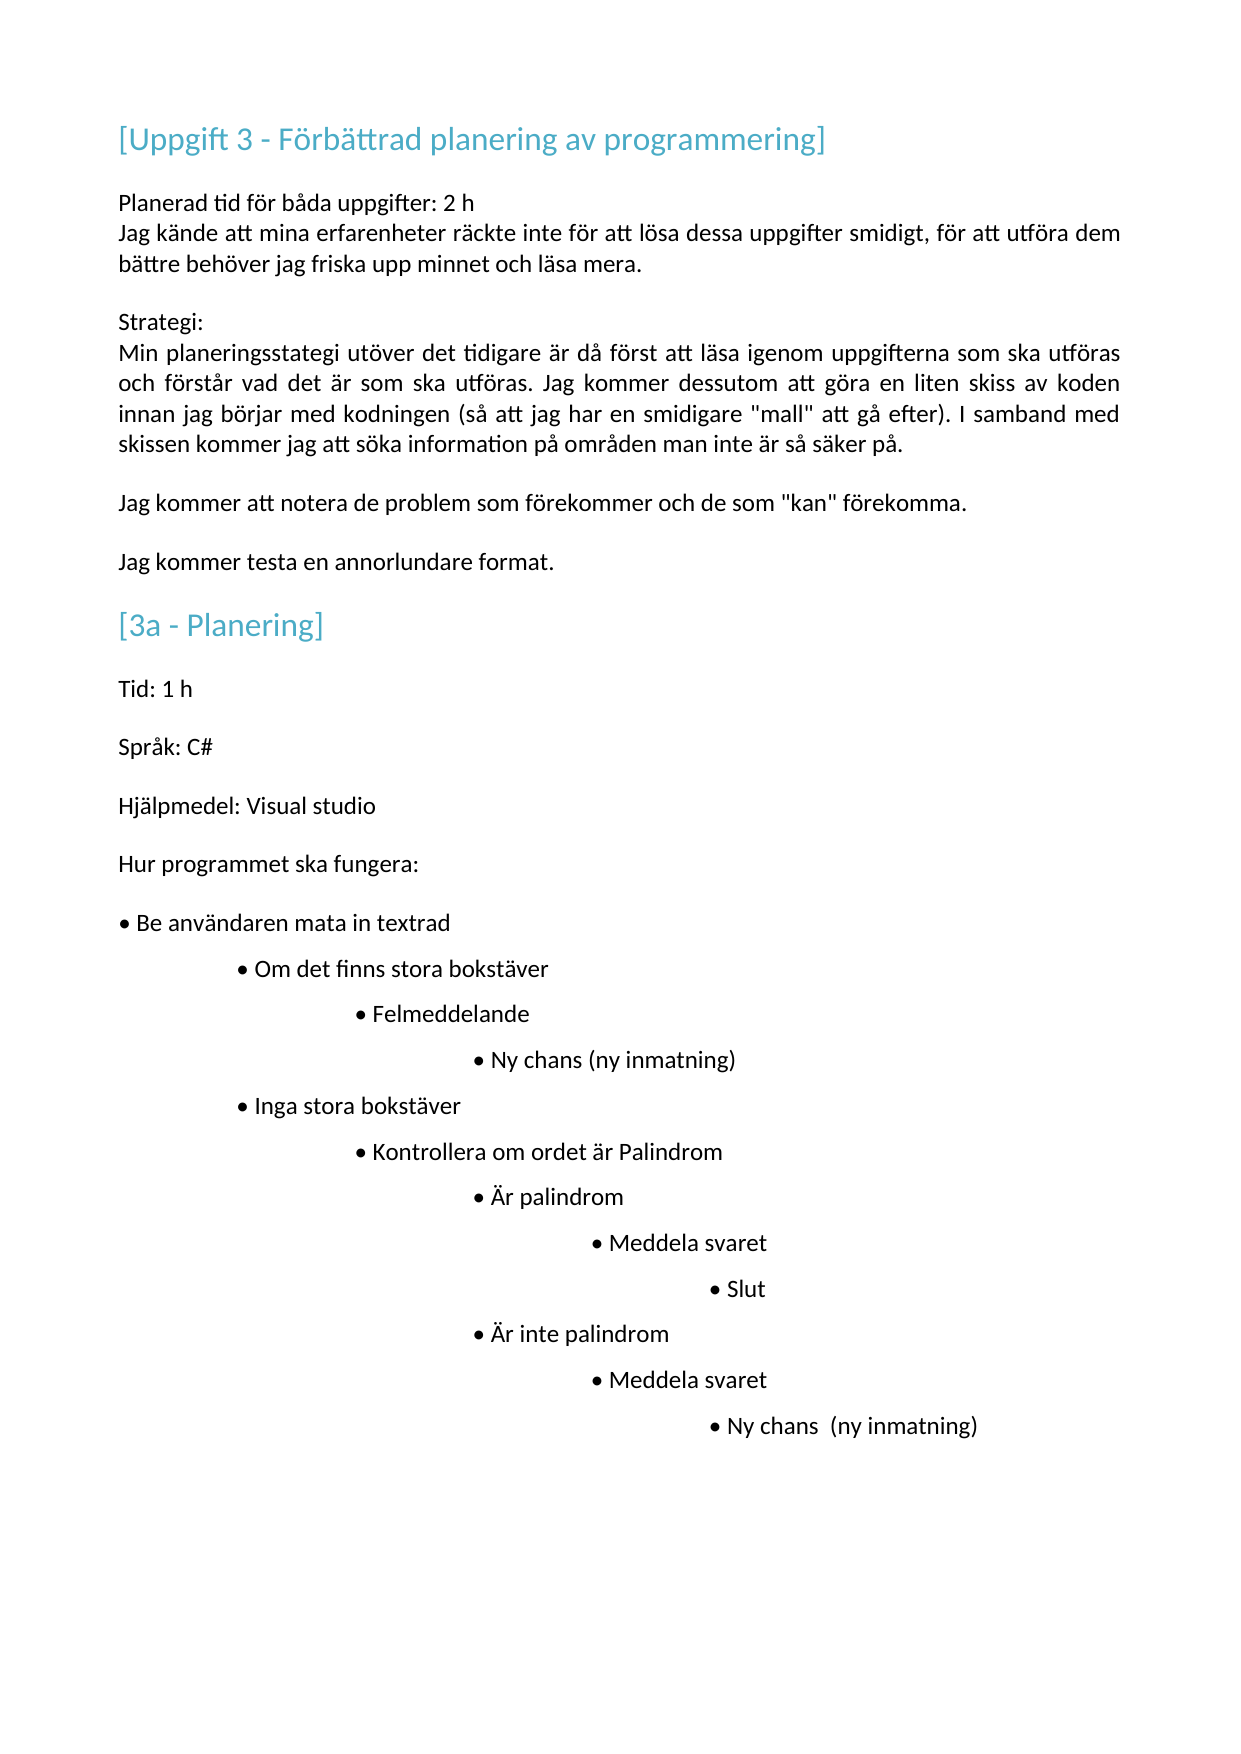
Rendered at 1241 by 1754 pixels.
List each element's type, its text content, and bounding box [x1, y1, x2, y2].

text • Meddela svaret [118, 1227, 1122, 1258]
text • Felmeddelande [118, 998, 1122, 1029]
text • Kontrollera om ordet är Palindrom [118, 1136, 1122, 1166]
text Hjälpmedel: Visual studio [118, 790, 1122, 821]
text Min planeringsstategi utöver det tidigare är då först att läsa igenom uppgifterna som ska utföras och förstår vad det är som ska utföras. Jag kommer dessutom att göra en liten skiss av koden innan jag börjar med kodningen (så att jag har en smidigare "mall" att gå efter). I samband med skissen kommer jag att söka information på områden man inte är så säker på. [118, 337, 1122, 459]
text Jag kommer testa en annorlundare format. [118, 546, 1122, 576]
text Hur programmet ska fungera: [118, 848, 1122, 879]
text Tid: 1 h [118, 673, 1122, 703]
text Jag kände att mina erfarenheter räckte inte för att lösa dessa uppgifter smidigt, för att utföra dem bättre behöver jag friska upp minnet och läsa mera. [118, 217, 1122, 278]
text • Ny chans (ny inmatning) [118, 1044, 1122, 1075]
text • Meddela svaret [118, 1364, 1122, 1395]
text Jag kommer att notera de problem som förekommer och de som "kan" förekomma. [118, 487, 1122, 518]
text Strategi: [118, 306, 1122, 337]
text Planerad tid för båda uppgifter: 2 h [118, 187, 1122, 217]
text [Uppgift 3 - Förbättrad planering av programmering] [118, 118, 1122, 159]
text • Ny chans (ny inmatning) [118, 1410, 1122, 1441]
text [3a - Planering] [118, 604, 1122, 645]
text • Inga stora bokstäver [118, 1090, 1122, 1121]
text Språk: C# [118, 731, 1122, 762]
text • Slut [118, 1273, 1122, 1303]
text • Be användaren mata in textrad [118, 907, 1122, 938]
text • Är palindrom [118, 1181, 1122, 1212]
text • Om det finns stora bokstäver [118, 953, 1122, 983]
text • Är inte palindrom [118, 1319, 1122, 1349]
